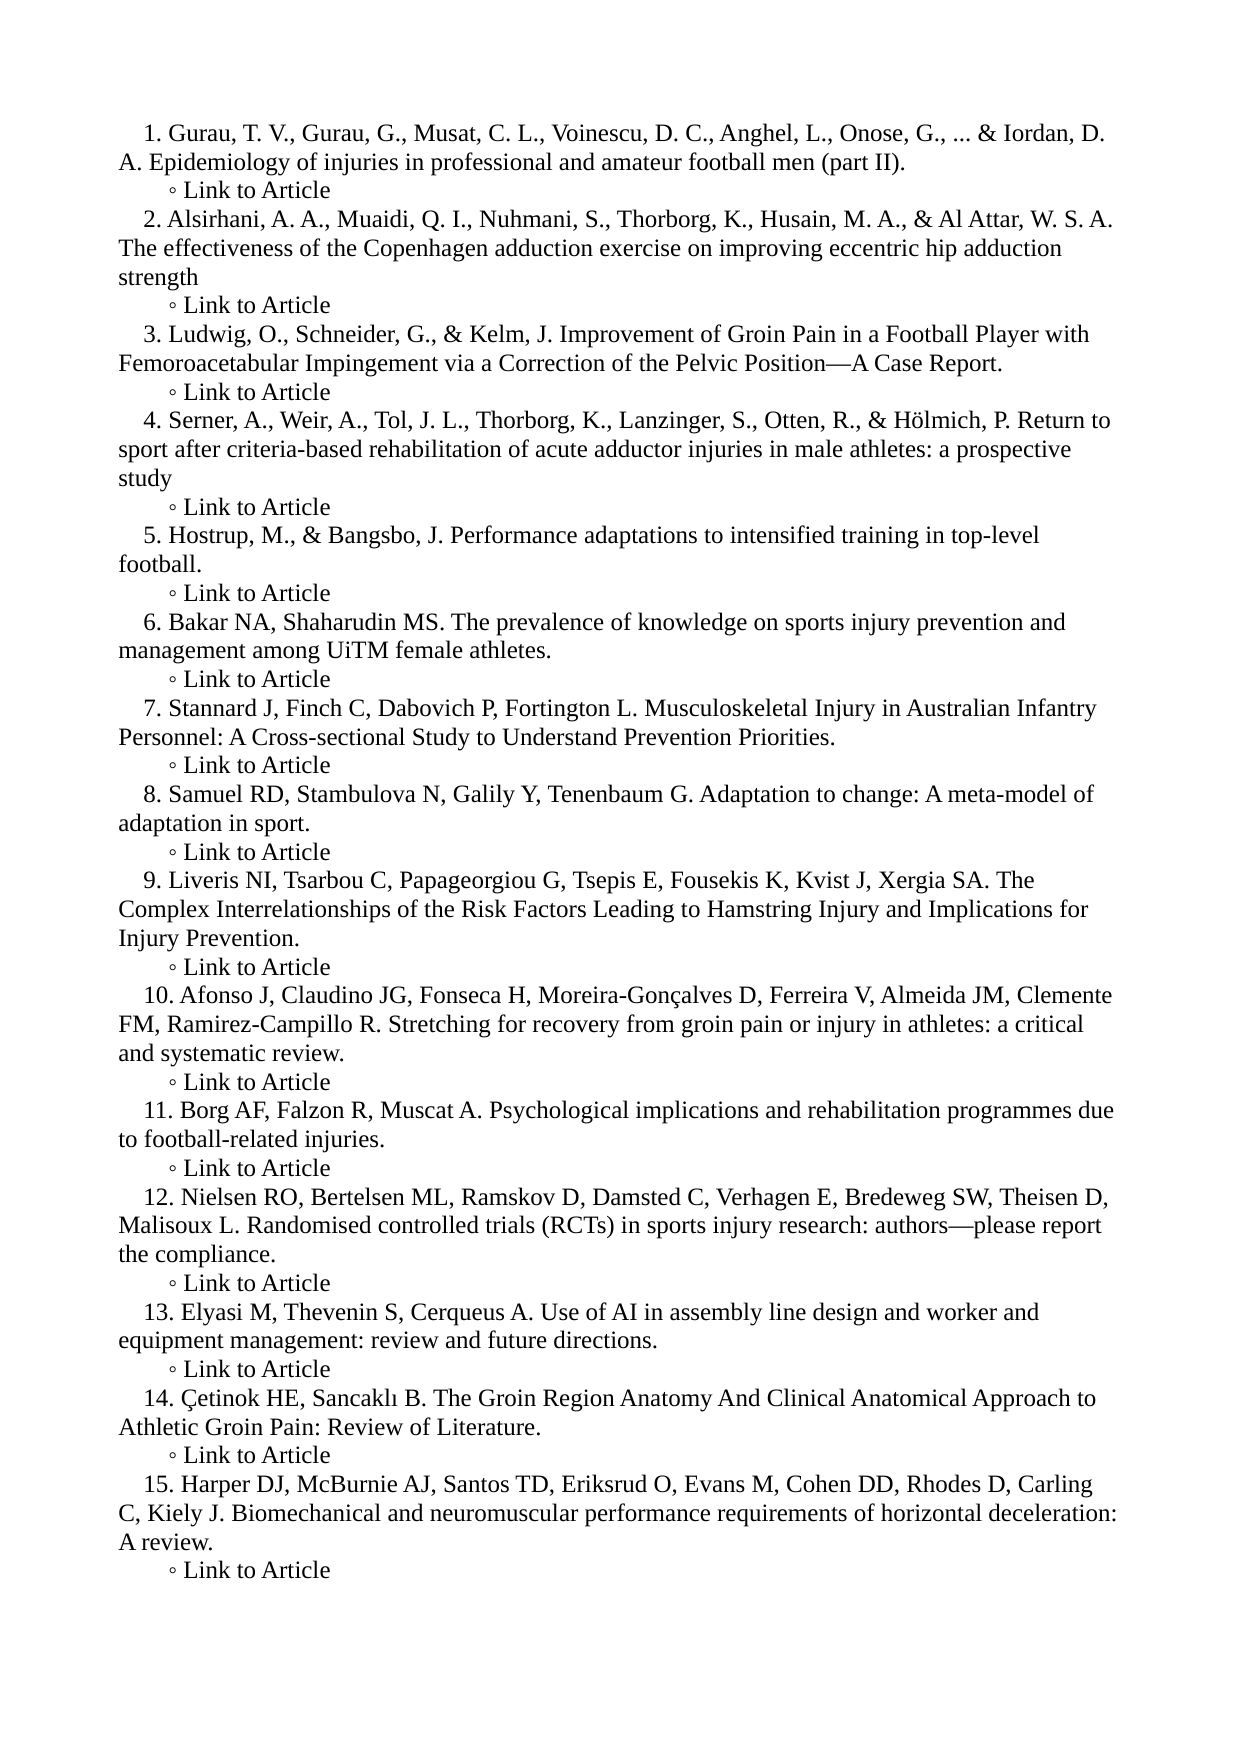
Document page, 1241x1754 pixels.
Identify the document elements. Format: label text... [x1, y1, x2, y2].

text ◦ Link to Article [118, 291, 1122, 319]
text 9. Liveris NI, Tsarbou C, Papageorgiou G, Tsepis E, Fousekis K, Kvist J, Xergia SA. The Complex Interrelationships of the Risk Factors Leading to Hamstring Injury and Implications for Injury Prevention. [118, 866, 1122, 952]
text ◦ Link to Article [118, 1354, 1122, 1383]
text ◦ Link to Article [118, 377, 1122, 406]
text 15. Harper DJ, McBurnie AJ, Santos TD, Eriksrud O, Evans M, Cohen DD, Rhodes D, Carling C, Kiely J. Biomechanical and neuromuscular performance requirements of horizontal deceleration: A review. [118, 1469, 1122, 1556]
text 14. Çetinok HE, Sancaklı B. The Groin Region Anatomy And Clinical Anatomical Approach to Athletic Groin Pain: Review of Literature. [118, 1383, 1122, 1441]
text ◦ Link to Article [118, 492, 1122, 521]
text 10. Afonso J, Claudino JG, Fonseca H, Moreira-Gonçalves D, Ferreira V, Almeida JM, Clemente FM, Ramirez-Campillo R. Stretching for recovery from groin pain or injury in athletes: a critical and systematic review. [118, 981, 1122, 1067]
text 6. Bakar NA, Shaharudin MS. The prevalence of knowledge on sports injury prevention and management among UiTM female athletes. [118, 607, 1122, 664]
text 11. Borg AF, Falzon R, Muscat A. Psychological implications and rehabilitation programmes due to football‐related injuries. [118, 1096, 1122, 1153]
text 13. Elyasi M, Thevenin S, Cerqueus A. Use of AI in assembly line design and worker and equipment management: review and future directions. [118, 1297, 1122, 1354]
text ◦ Link to Article [118, 176, 1122, 204]
text ◦ Link to Article [118, 751, 1122, 779]
text ◦ Link to Article [118, 1441, 1122, 1469]
text 8. Samuel RD, Stambulova N, Galily Y, Tenenbaum G. Adaptation to change: A meta-model of adaptation in sport. [118, 779, 1122, 837]
text 2. Alsirhani, A. A., Muaidi, Q. I., Nuhmani, S., Thorborg, K., Husain, M. A., & Al Attar, W. S. A. The effectiveness of the Copenhagen adduction exercise on improving eccentric hip adduction strength [118, 204, 1122, 291]
text 5. Hostrup, M., & Bangsbo, J. Performance adaptations to intensified training in top-level football. [118, 521, 1122, 578]
text ◦ Link to Article [118, 952, 1122, 981]
text ◦ Link to Article [118, 664, 1122, 693]
text 12. Nielsen RO, Bertelsen ML, Ramskov D, Damsted C, Verhagen E, Bredeweg SW, Theisen D, Malisoux L. Randomised controlled trials (RCTs) in sports injury research: authors—please report the compliance. [118, 1182, 1122, 1268]
text 1. Gurau, T. V., Gurau, G., Musat, C. L., Voinescu, D. C., Anghel, L., Onose, G., ... & Iordan, D. A. Epidemiology of injuries in professional and amateur football men (part II). [118, 118, 1122, 176]
text 4. Serner, A., Weir, A., Tol, J. L., Thorborg, K., Lanzinger, S., Otten, R., & Hölmich, P. Return to sport after criteria-based rehabilitation of acute adductor injuries in male athletes: a prospective study [118, 406, 1122, 492]
text ◦ Link to Article [118, 1556, 1122, 1584]
text 7. Stannard J, Finch C, Dabovich P, Fortington L. Musculoskeletal Injury in Australian Infantry Personnel: A Cross-sectional Study to Understand Prevention Priorities. [118, 693, 1122, 751]
text ◦ Link to Article [118, 1153, 1122, 1182]
text ◦ Link to Article [118, 578, 1122, 607]
text ◦ Link to Article [118, 837, 1122, 866]
text ◦ Link to Article [118, 1268, 1122, 1297]
text ◦ Link to Article [118, 1067, 1122, 1096]
text 3. Ludwig, O., Schneider, G., & Kelm, J. Improvement of Groin Pain in a Football Player with Femoroacetabular Impingement via a Correction of the Pelvic Position—A Case Report. [118, 319, 1122, 377]
